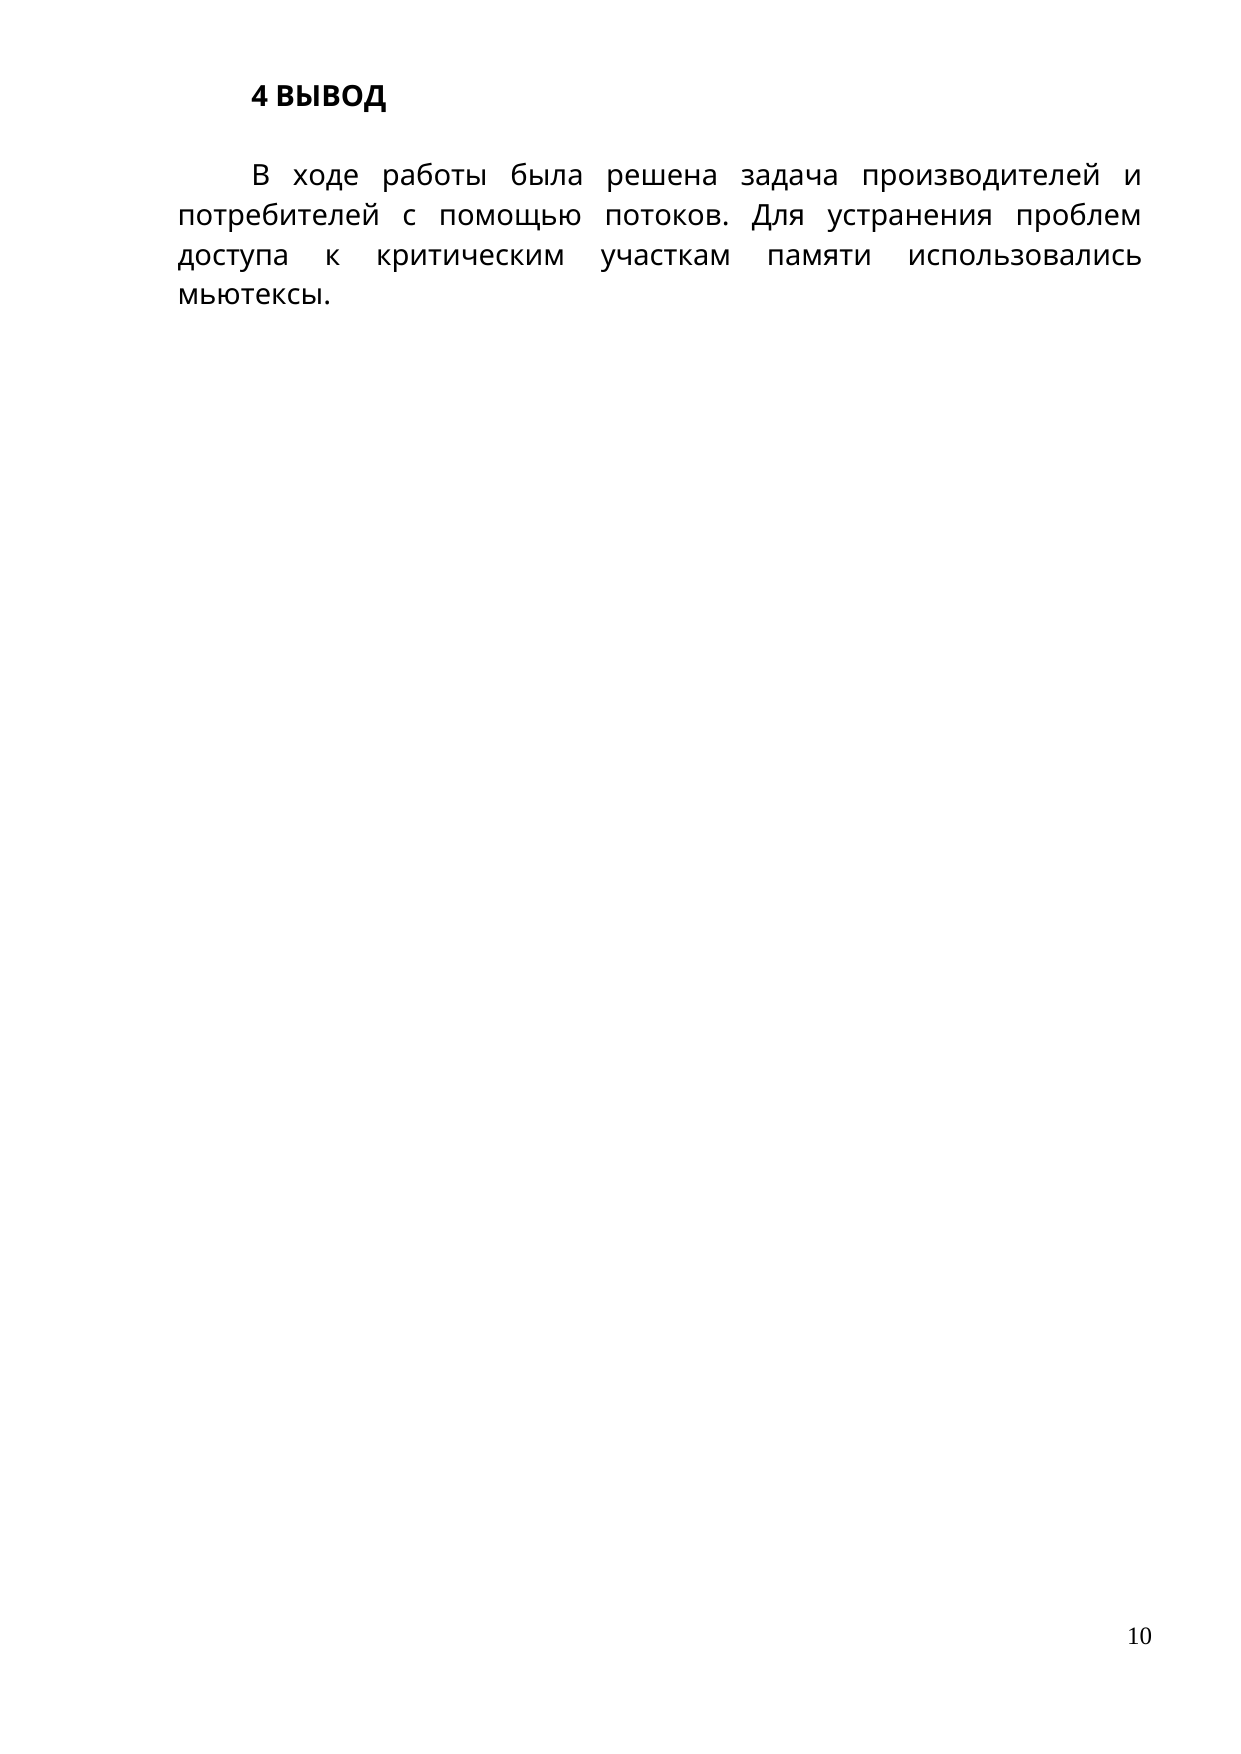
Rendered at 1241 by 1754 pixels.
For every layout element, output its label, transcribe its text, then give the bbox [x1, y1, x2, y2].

text 4 ВЫВОД [177, 75, 1143, 115]
text В ходе работы была решена задача производителей и потребителей с помощью потоков. Для устранения проблем доступа к критическим участкам памяти использовались мьютексы. [177, 154, 1143, 313]
